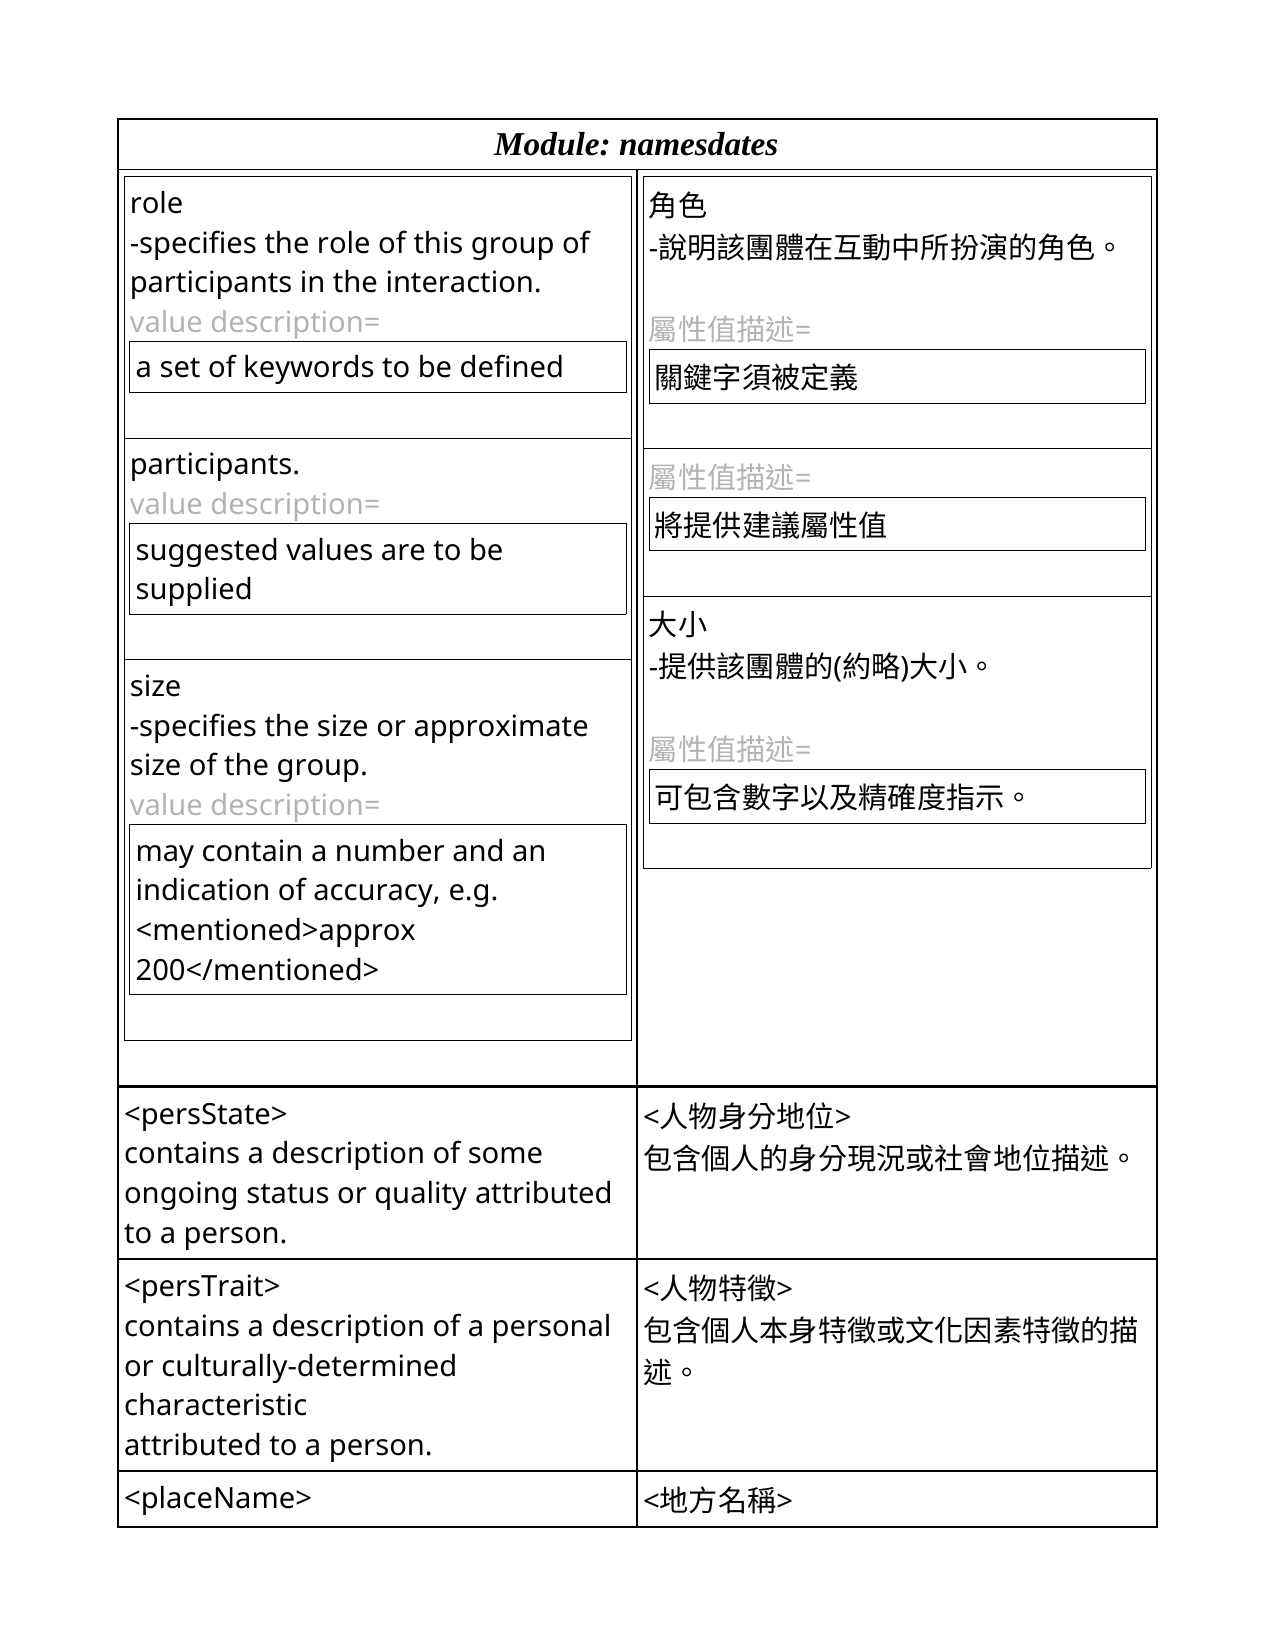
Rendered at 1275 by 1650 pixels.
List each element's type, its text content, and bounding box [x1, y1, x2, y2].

table_cell <人物身分地位> 包含個人的身分現況或社會地位描述。 [638, 1088, 1156, 1258]
table_cell participants. value description= [125, 439, 631, 659]
table_cell <persTrait> contains a description of a personal or culturally-determined characteristic attributed to a person. [119, 1260, 636, 1469]
table_cell 大小 -提供該團體的(約略)大小。 屬性值描述= [644, 597, 1151, 868]
table_cell <人物特徵> 包含個人本身特徵或文化因素特徵的描述。 [638, 1260, 1156, 1469]
table_header 角色 -說明該團體在互動中所扮演的角色。 屬性值描述= [644, 177, 1151, 448]
table_cell <persState> contains a description of some ongoing status or quality attributed to a person. [119, 1088, 636, 1258]
table_cell 屬性值描述= [644, 449, 1151, 596]
table_header 可包含數字以及精確度指示。 [650, 770, 1145, 822]
table_cell <placeName> [119, 1472, 636, 1526]
table_cell [638, 170, 1156, 1085]
table_cell size -specifies the size or approximate size of the group. value description= [125, 660, 631, 1040]
table_header may contain a number and an indication of accuracy, e.g. <mentioned>approx 200</mentioned> [130, 825, 626, 994]
table_header Module: namesdates [119, 120, 1156, 168]
table_cell [119, 170, 636, 1085]
table_header 關鍵字須被定義 [650, 350, 1145, 403]
table_header 將提供建議屬性值 [650, 498, 1145, 550]
table_header suggested values are to be supplied [130, 524, 626, 614]
table_header role -specifies the role of this group of participants in the interaction. value description= [125, 177, 631, 438]
table_header a set of keywords to be defined [130, 342, 626, 392]
table_cell <地方名稱> [638, 1472, 1156, 1526]
